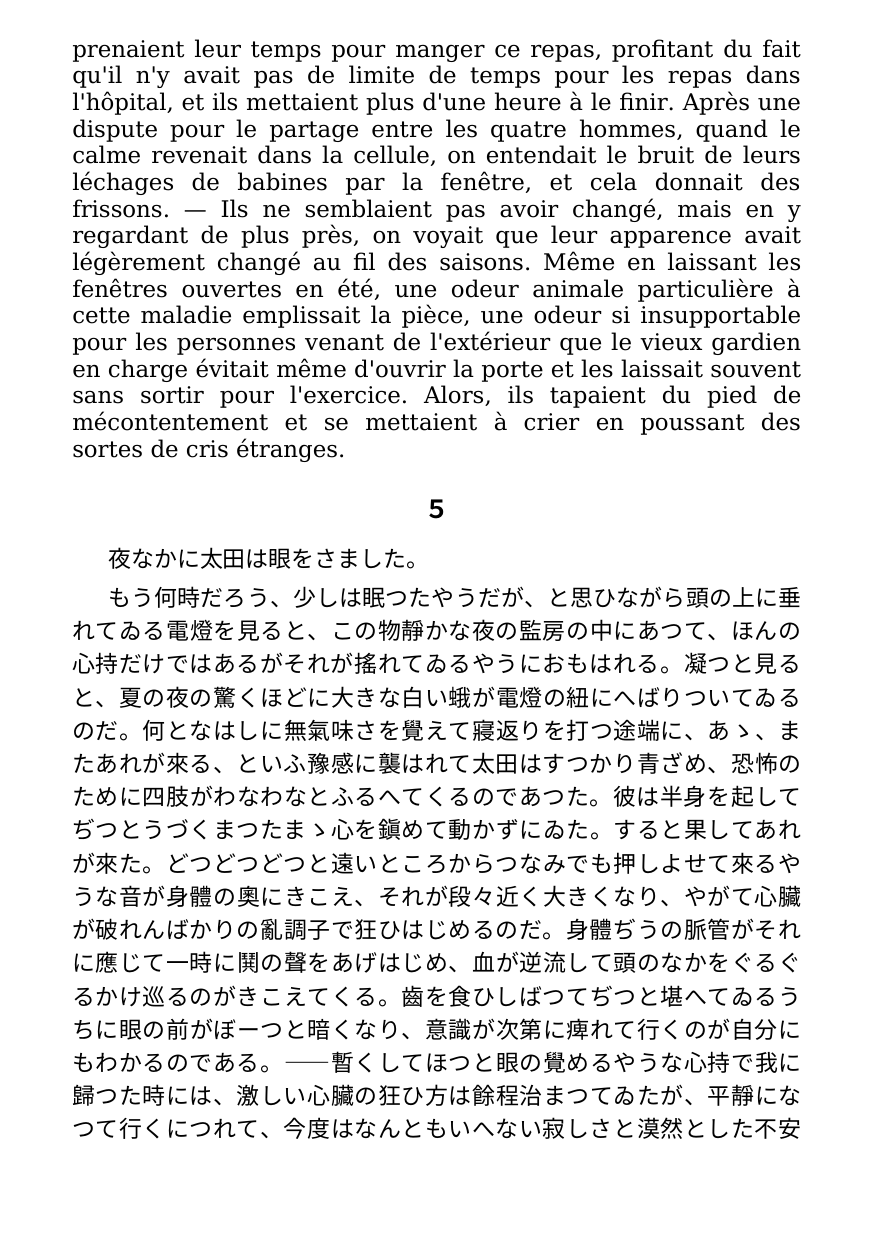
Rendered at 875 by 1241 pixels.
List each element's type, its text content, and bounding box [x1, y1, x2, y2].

text prenaient leur temps pour manger ce repas, profitant du fait qu'il n'y avait pas de limite de temps pour les repas dans l'hôpital, et ils mettaient plus d'une heure à le finir. Après une dispute pour le partage entre les quatre hommes, quand le calme revenait dans la cellule, on entendait le bruit de leurs léchages de babines par la fenêtre, et cela donnait des frissons. — Ils ne semblaient pas avoir changé, mais en y regardant de plus près, on voyait que leur apparence avait légèrement changé au fil des saisons. Même en laissant les fenêtres ouvertes en été, une odeur animale particulière à cette maladie emplissait la pièce, une odeur si insupportable pour les personnes venant de l'extérieur que le vieux gardien en charge évitait même d'ouvrir la porte et les laissait souvent sans sortir pour l'exercice. Alors, ils tapaient du pied de mécontentement et se mettaient à crier en poussant des sortes de cris étranges. [72, 36, 802, 463]
subtitle ５ [36, 486, 838, 529]
text 夜なかに太田は眼をさました。 [72, 541, 802, 574]
text もう何時だろう、少しは眠つたやうだが、と思ひながら頭の上に垂れてゐる電燈を見ると、この物靜かな夜の監房の中にあつて、ほんの心持だけではあるがそれが搖れてゐるやうにおもはれる。凝つと見ると、夏の夜の驚くほどに大きな白い蛾が電燈の紐にへばりついてゐるのだ。何となはしに無氣味さを覺えて寢返りを打つ途端に、あゝ、またあれが來る、といふ豫感に襲はれて太田はすつかり青ざめ、恐怖のために四肢がわなわなとふるへてくるのであつた。彼は半身を起してぢつとうづくまつたまゝ心を鎭めて動かずにゐた。すると果してあれが來た。どつどつどつと遠いところからつなみでも押しよせて來るやうな音が身體の奧にきこえ、それが段々近く大きくなり、やがて心臟が破れんばかりの亂調子で狂ひはじめるのだ。身體ぢうの脈管がそれに應じて一時に鬨の聲をあげはじめ、血が逆流して頭のなかをぐるぐるかけ巡るのがきこえてくる。齒を食ひしばつてぢつと堪へてゐるうちに眼の前がぼーつと暗くなり、意識が次第に痺れて行くのが自分にもわかるのである。――暫くしてほつと眼の覺めるやうな心持で我に歸つた時には、激しい心臟の狂ひ方は餘程治まつてゐたが、平靜になつて行くにつれて、今度はなんともいへない寂しさと漠然とした不安 [72, 580, 802, 1144]
